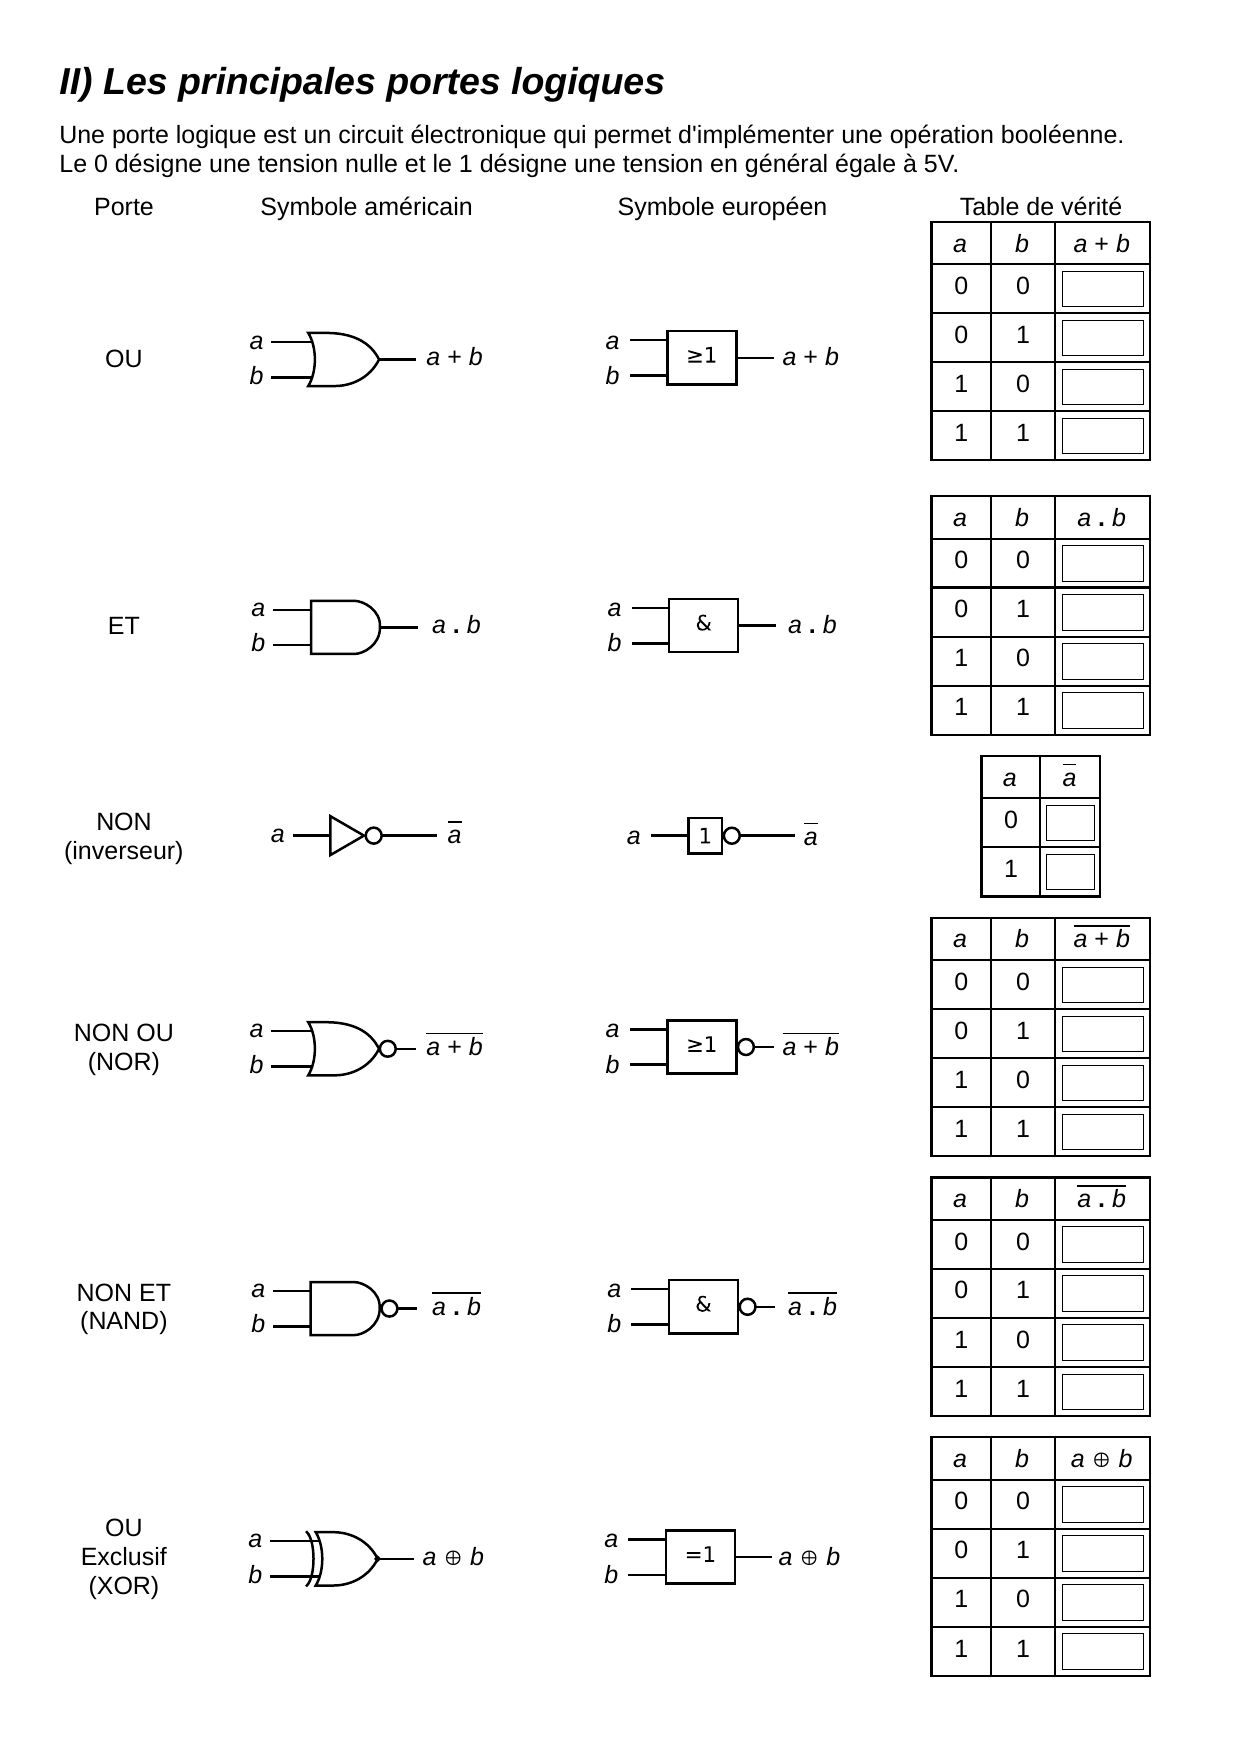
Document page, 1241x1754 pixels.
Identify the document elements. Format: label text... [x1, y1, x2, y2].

table_cell [900, 755, 1181, 917]
table_cell [188, 1436, 544, 1677]
list Les principales portes logiques [59, 59, 1181, 102]
table_cell 1 [992, 1368, 1054, 1415]
table_cell [1056, 1319, 1149, 1366]
table_cell [544, 495, 900, 755]
table_cell 0 [933, 1481, 990, 1528]
table_header a [933, 919, 990, 959]
table_cell 0 [933, 589, 990, 636]
table_cell 1 [992, 1010, 1054, 1057]
table_cell 0 [992, 1221, 1054, 1268]
table_cell 1 [933, 638, 990, 684]
table_cell [1056, 1628, 1149, 1675]
table_cell [188, 917, 544, 1176]
table_cell [900, 917, 1181, 1176]
table_header Symbole européen [544, 192, 900, 221]
table_cell [1056, 540, 1149, 586]
table_cell [1056, 412, 1149, 459]
table_cell [1056, 589, 1149, 636]
table_cell 1 [933, 1579, 990, 1626]
table_cell [188, 1176, 544, 1436]
table_cell 0 [992, 1059, 1054, 1106]
table_header b [992, 1438, 1054, 1478]
table_cell [1056, 314, 1149, 361]
table_cell 0 [992, 1319, 1054, 1366]
table_cell [544, 1176, 900, 1436]
table_cell 1 [992, 1270, 1054, 1317]
table_cell 0 [992, 1579, 1054, 1626]
table_cell 0 [933, 1221, 990, 1268]
table_cell [1056, 1530, 1149, 1577]
table_cell 1 [992, 314, 1054, 361]
table_cell 1 [992, 589, 1054, 636]
table_cell [1056, 265, 1149, 312]
table_cell [1056, 1221, 1149, 1268]
table_cell NON OU (NOR) [59, 917, 188, 1176]
table_cell 0 [992, 540, 1054, 586]
table_header a [933, 1438, 990, 1478]
table_cell 1 [992, 412, 1054, 459]
table_cell NON (inverseur) [59, 755, 188, 917]
table_cell OU [59, 221, 188, 495]
table_cell [1056, 1010, 1149, 1057]
table_header a [933, 223, 990, 263]
table_cell 0 [992, 961, 1054, 1008]
table_header b [992, 223, 1054, 263]
table_cell [1056, 1059, 1149, 1106]
table_cell 1 [933, 412, 990, 459]
table_cell OU Exclusif (XOR) [59, 1436, 188, 1677]
table_cell [188, 495, 544, 755]
table_cell [1056, 961, 1149, 1008]
table_header b [992, 919, 1054, 959]
table_cell 0 [933, 265, 990, 312]
table_cell [900, 1436, 930, 1677]
table_cell [900, 221, 1181, 495]
table_header a [933, 1179, 990, 1219]
table_header a [1041, 757, 1099, 797]
table_cell 0 [933, 1270, 990, 1317]
table_cell 1 [933, 363, 990, 410]
table_header Porte [59, 192, 188, 221]
table_header a + b [1056, 223, 1149, 263]
table_header a ⊕ b [1056, 1438, 1149, 1478]
table_cell [188, 755, 544, 917]
table_cell [544, 1436, 900, 1677]
table_cell 0 [933, 314, 990, 361]
table_cell 0 [933, 1010, 990, 1057]
table_cell [1056, 638, 1149, 684]
table_cell [1056, 1270, 1149, 1317]
table_cell 0 [992, 363, 1054, 410]
table_cell [1056, 1368, 1149, 1415]
table_cell 0 [933, 961, 990, 1008]
table_cell NON ET (NAND) [59, 1176, 188, 1436]
table_cell [544, 755, 900, 917]
table_cell [544, 221, 900, 495]
table_cell 1 [992, 1628, 1054, 1675]
table_header a . b [1056, 497, 1149, 537]
table_cell 1 [983, 848, 1039, 895]
table_cell 1 [933, 1108, 990, 1155]
table_cell 1 [933, 687, 990, 734]
table_cell [1041, 848, 1099, 895]
table_cell [1151, 1436, 1181, 1677]
table_cell 1 [992, 1530, 1054, 1577]
table_header a + b [1056, 919, 1149, 959]
table_header a [933, 497, 990, 537]
table_cell [900, 1176, 1181, 1436]
table_cell 1 [992, 1108, 1054, 1155]
text Une porte logique est un circuit électronique qui permet d'implémenter une opération booléenne. Le 0 désigne une tension nulle et le 1 désigne une tension en général égale à 5V. [59, 120, 1181, 177]
table_cell 1 [933, 1059, 990, 1106]
table_header Symbole américain [188, 192, 544, 221]
table_header b [992, 497, 1054, 537]
table_cell 0 [992, 638, 1054, 684]
table_cell [1041, 799, 1099, 846]
table_cell 1 [933, 1319, 990, 1366]
table_cell 0 [992, 265, 1054, 312]
table_cell 1 [933, 1368, 990, 1415]
table_header b [992, 1179, 1054, 1219]
table_cell [900, 495, 1181, 755]
table_cell [544, 917, 900, 1176]
table_cell [1056, 363, 1149, 410]
table_cell 0 [983, 799, 1039, 846]
table_cell [1056, 1108, 1149, 1155]
table_cell [1056, 687, 1149, 734]
table_header Table de vérité [900, 192, 1181, 221]
table_cell 0 [992, 1481, 1054, 1528]
table_cell [1056, 1579, 1149, 1626]
table_cell 0 [933, 540, 990, 586]
table_cell 1 [933, 1628, 990, 1675]
table_cell [1056, 1481, 1149, 1528]
table_cell 1 [992, 687, 1054, 734]
table_header a . b [1056, 1179, 1149, 1219]
table_cell 0 [933, 1530, 990, 1577]
table_cell ET [59, 495, 188, 755]
table_header a [983, 757, 1039, 797]
table_cell [188, 221, 544, 495]
